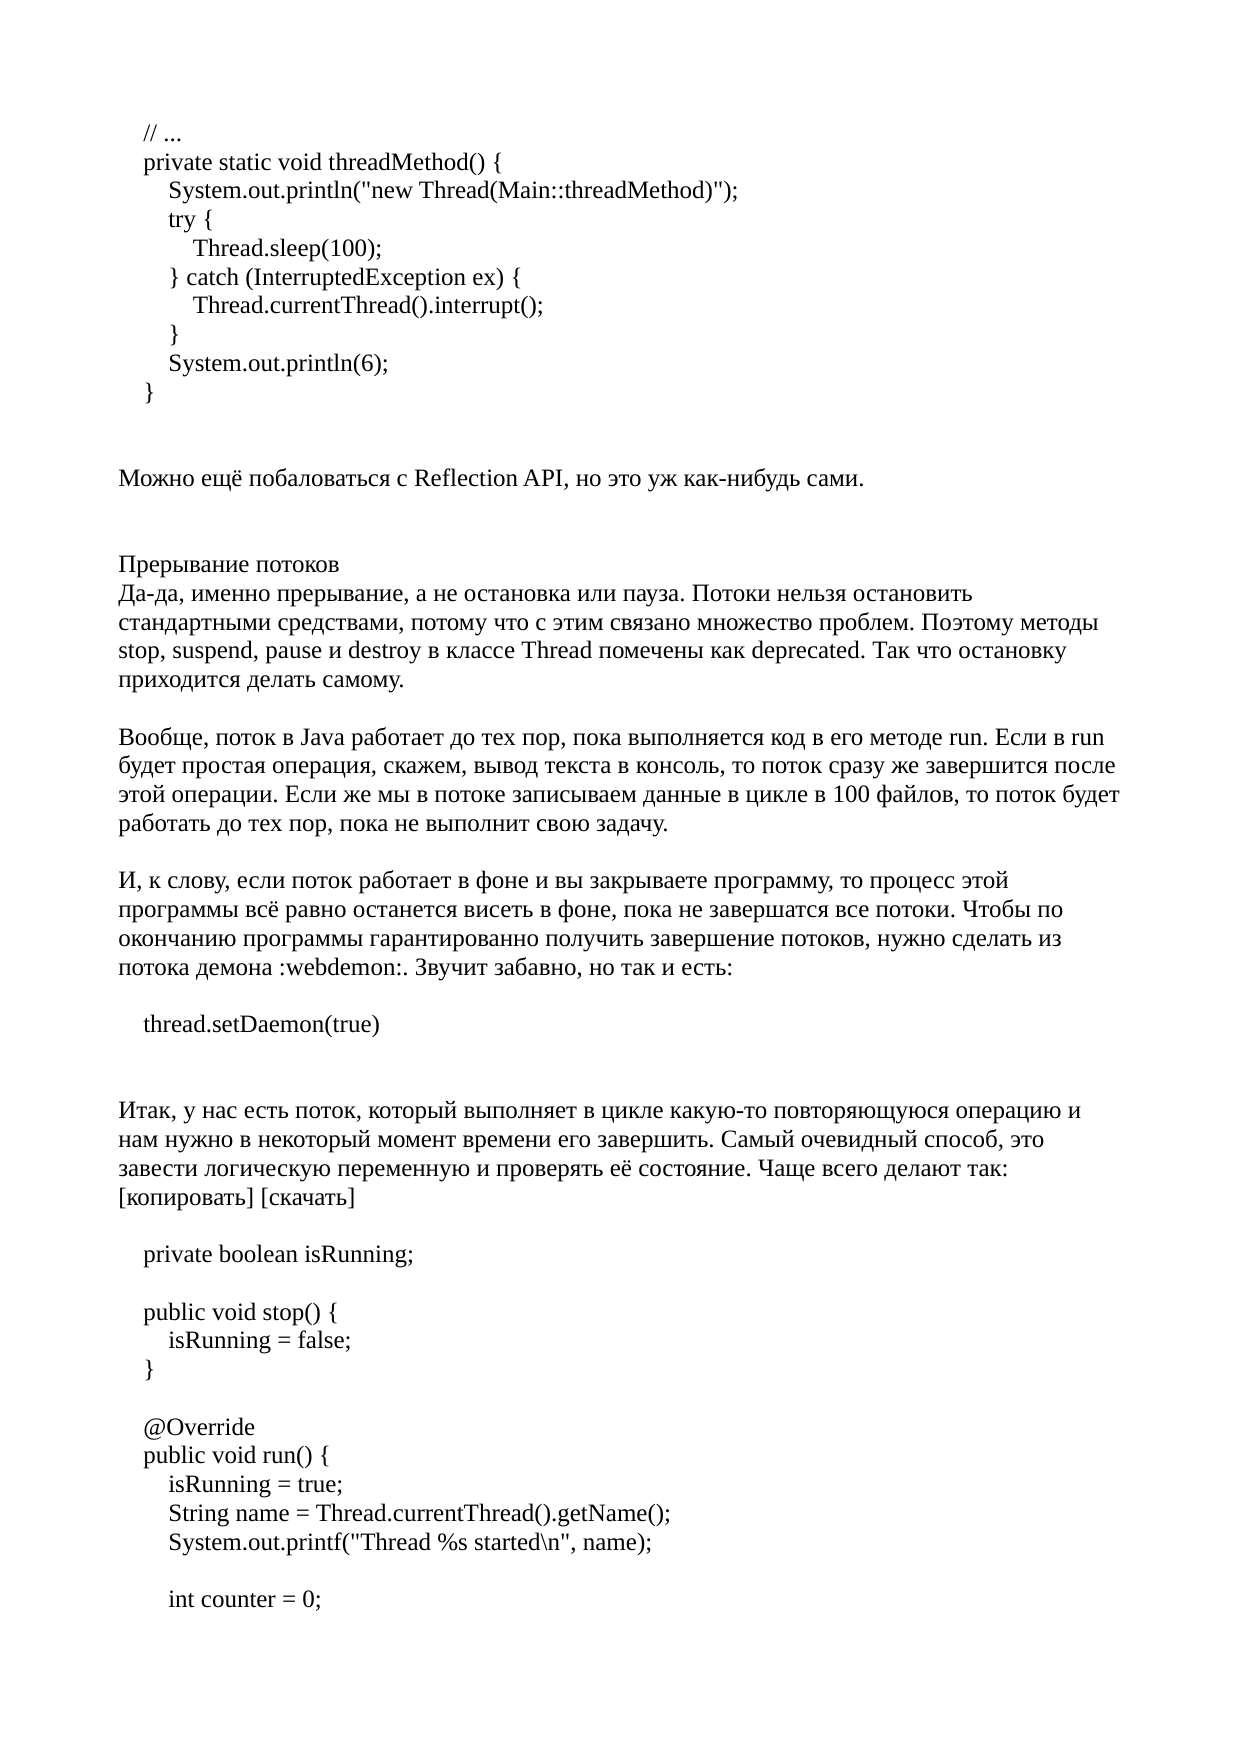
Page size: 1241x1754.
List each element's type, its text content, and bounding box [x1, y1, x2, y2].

text Прерывание потоков [118, 549, 1122, 578]
text Вообще, поток в Java работает до тех пор, пока выполняется код в его методе run. Если в run будет простая операция, скажем, вывод текста в консоль, то поток сразу же завершится после этой операции. Если же мы в потоке записываем данные в цикле в 100 файлов, то поток будет работать до тех пор, пока не выполнит свою задачу. [118, 722, 1122, 837]
text isRunning = true; [118, 1469, 1122, 1498]
text Thread.sleep(100); [118, 233, 1122, 262]
text Итак, у нас есть поток, который выполняет в цикле какую-то повторяющуюся операцию и нам нужно в некоторый момент времени его завершить. Самый очевидный способ, это завести логическую переменную и проверять её состояние. Чаще всего делают так: [118, 1096, 1122, 1182]
text isRunning = false; [118, 1326, 1122, 1354]
text [копировать] [скачать] [118, 1182, 1122, 1211]
text System.out.println(6); [118, 348, 1122, 377]
text thread.setDaemon(true) [118, 1009, 1122, 1038]
text int counter = 0; [118, 1584, 1122, 1613]
text } [118, 377, 1122, 406]
text private boolean isRunning; [118, 1239, 1122, 1268]
text Можно ещё побаловаться с Reflection API, но это уж как-нибудь сами. [118, 463, 1122, 492]
text // ... [118, 118, 1122, 147]
text public void stop() { [118, 1297, 1122, 1326]
text Thread.currentThread().interrupt(); [118, 291, 1122, 319]
text Да-да, именно прерывание, а не остановка или пауза. Потоки нельзя остановить стандартными средствами, потому что с этим связано множество проблем. Поэтому методы stop, suspend, pause и destroy в классе Thread помечены как deprecated. Так что остановку приходится делать самому. [118, 578, 1122, 693]
text private static void threadMethod() { [118, 147, 1122, 176]
text } catch (InterruptedException ex) { [118, 262, 1122, 291]
text System.out.println("new Thread(Main::threadMethod)"); [118, 176, 1122, 204]
text @Override [118, 1412, 1122, 1441]
text И, к слову, если поток работает в фоне и вы закрываете программу, то процесс этой программы всё равно останется висеть в фоне, пока не завершатся все потоки. Чтобы по окончанию программы гарантированно получить завершение потоков, нужно сделать из потока демона :webdemon:. Звучит забавно, но так и есть: [118, 866, 1122, 981]
text } [118, 1354, 1122, 1383]
text try { [118, 204, 1122, 233]
text public void run() { [118, 1441, 1122, 1469]
text } [118, 319, 1122, 348]
text System.out.printf("Thread %s started\n", name); [118, 1527, 1122, 1556]
text String name = Thread.currentThread().getName(); [118, 1498, 1122, 1527]
